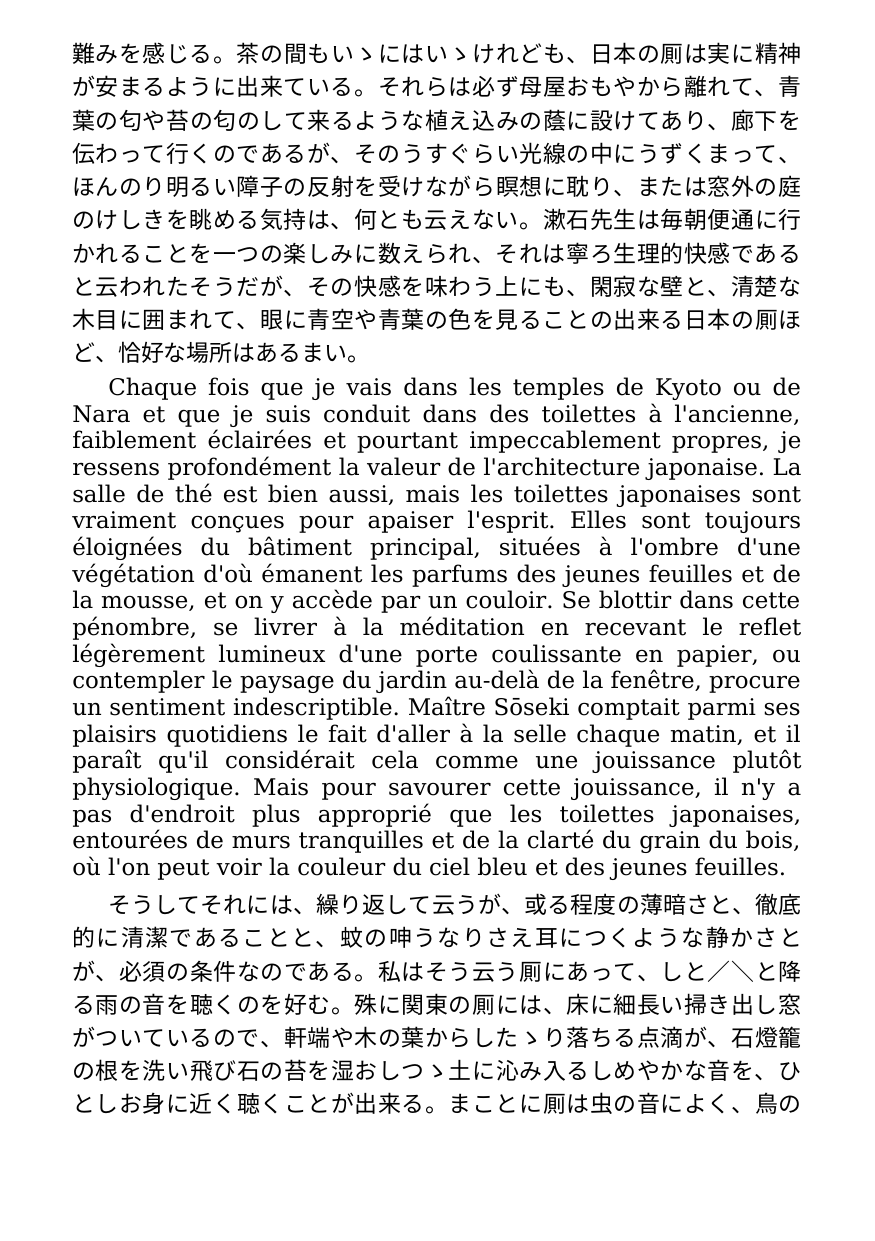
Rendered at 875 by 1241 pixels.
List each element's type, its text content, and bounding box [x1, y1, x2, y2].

text 難みを感じる。茶の間もいゝにはいゝけれども、日本の厠は実に精神が安まるように出来ている。それらは必ず母屋おもやから離れて、青葉の匂や苔の匂のして来るような植え込みの蔭に設けてあり、廊下を伝わって行くのであるが、そのうすぐらい光線の中にうずくまって、ほんのり明るい障子の反射を受けながら瞑想に耽り、または窓外の庭のけしきを眺める気持は、何とも云えない。漱石先生は毎朝便通に行かれることを一つの楽しみに数えられ、それは寧ろ生理的快感であると云われたそうだが、その快感を味わう上にも、閑寂な壁と、清楚な木目に囲まれて、眼に青空や青葉の色を見ることの出来る日本の厠ほど、恰好な場所はあるまい。 [72, 36, 802, 368]
text Chaque fois que je vais dans les temples de Kyoto ou de Nara et que je suis conduit dans des toilettes à l'ancienne, faiblement éclairées et pourtant impeccablement propres, je ressens profondément la valeur de l'architecture japonaise. La salle de thé est bien aussi, mais les toilettes japonaises sont vraiment conçues pour apaiser l'esprit. Elles sont toujours éloignées du bâtiment principal, situées à l'ombre d'une végétation d'où émanent les parfums des jeunes feuilles et de la mousse, et on y accède par un couloir. Se blottir dans cette pénombre, se livrer à la méditation en recevant le reflet légèrement lumineux d'une porte coulissante en papier, ou contempler le paysage du jardin au-delà de la fenêtre, procure un sentiment indescriptible. Maître Sōseki comptait parmi ses plaisirs quotidiens le fait d'aller à la selle chaque matin, et il paraît qu'il considérait cela comme une jouissance plutôt physiologique. Mais pour savourer cette jouissance, il n'y a pas d'endroit plus approprié que les toilettes japonaises, entourées de murs tranquilles et de la clarté du grain du bois, où l'on peut voir la couleur du ciel bleu et des jeunes feuilles. [72, 374, 802, 881]
text そうしてそれには、繰り返して云うが、或る程度の薄暗さと、徹底的に清潔であることと、蚊の呻うなりさえ耳につくような静かさとが、必須の条件なのである。私はそう云う厠にあって、しと／＼と降る雨の音を聴くのを好む。殊に関東の厠には、床に細長い掃き出し窓がついているので、軒端や木の葉からしたゝり落ちる点滴が、石燈籠の根を洗い飛び石の苔を湿おしつゝ土に沁み入るしめやかな音を、ひとしお身に近く聴くことが出来る。まことに厠は虫の音によく、鳥の [72, 887, 802, 1119]
